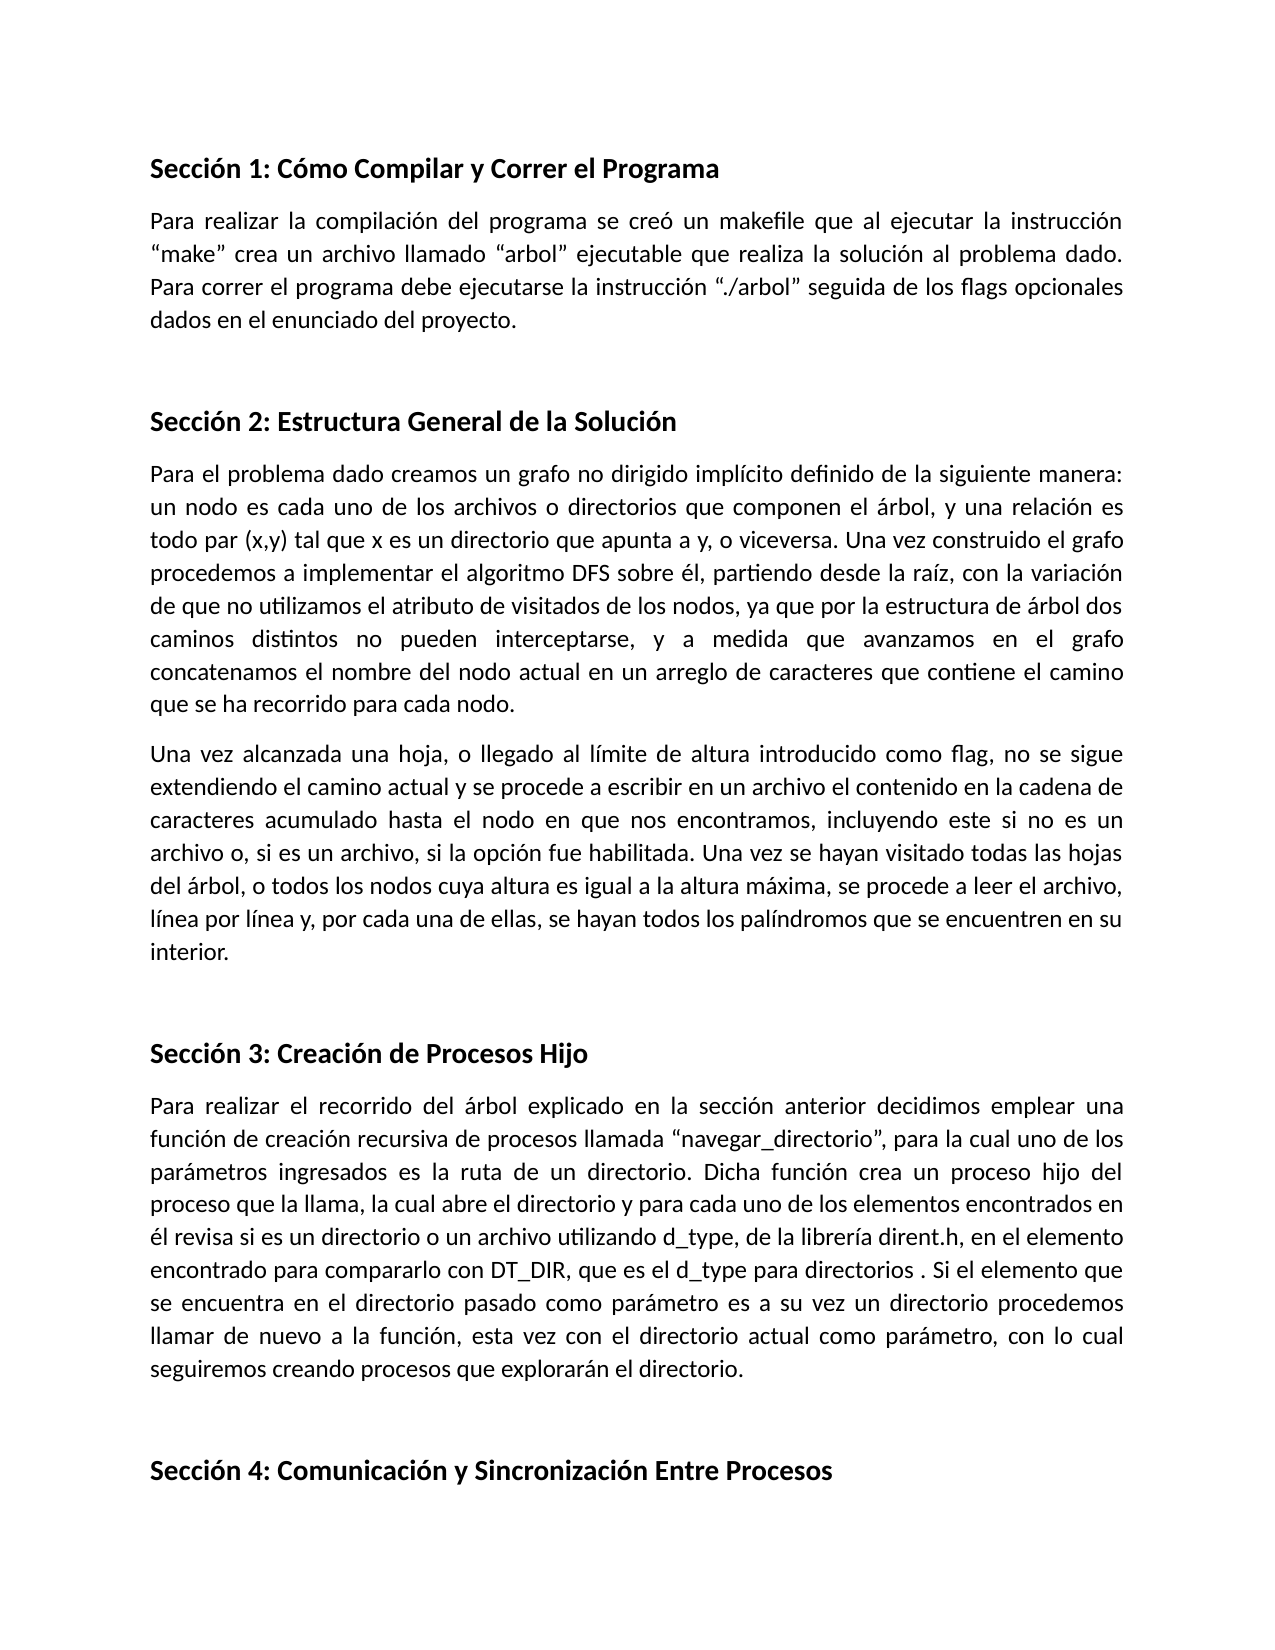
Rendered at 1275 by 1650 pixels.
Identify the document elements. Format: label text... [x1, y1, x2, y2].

text Una vez alcanzada una hoja, o llegado al límite de altura introducido como flag, no se sigue extendiendo el camino actual y se procede a escribir en un archivo el contenido en la cadena de caracteres acumulado hasta el nodo en que nos encontramos, incluyendo este si no es un archivo o, si es un archivo, si la opción fue habilitada. Una vez se hayan visitado todas las hojas del árbol, o todos los nodos cuya altura es igual a la altura máxima, se procede a leer el archivo, línea por línea y, por cada una de ellas, se hayan todos los palíndromos que se encuentren en su interior. [150, 738, 1125, 966]
text Para realizar el recorrido del árbol explicado en la sección anterior decidimos emplear una función de creación recursiva de procesos llamada “navegar_directorio”, para la cual uno de los parámetros ingresados es la ruta de un directorio. Dicha función crea un proceso hijo del proceso que la llama, la cual abre el directorio y para cada uno de los elementos encontrados en él revisa si es un directorio o un archivo utilizando d_type, de la librería dirent.h, en el elemento encontrado para compararlo con DT_DIR, que es el d_type para directorios . Si el elemento que se encuentra en el directorio pasado como parámetro es a su vez un directorio procedemos llamar de nuevo a la función, esta vez con el directorio actual como parámetro, con lo cual seguiremos creando procesos que explorarán el directorio. [150, 1090, 1125, 1384]
text Sección 1: Cómo Compilar y Correr el Programa [150, 150, 1125, 186]
text Para el problema dado creamos un grafo no dirigido implícito definido de la siguiente manera: un nodo es cada uno de los archivos o directorios que componen el árbol, y una relación es todo par (x,y) tal que x es un directorio que apunta a y, o viceversa. Una vez construido el grafo procedemos a implementar el algoritmo DFS sobre él, partiendo desde la raíz, con la variación de que no utilizamos el atributo de visitados de los nodos, ya que por la estructura de árbol dos caminos distintos no pueden interceptarse, y a medida que avanzamos en el grafo concatenamos el nombre del nodo actual en un arreglo de caracteres que contiene el camino que se ha recorrido para cada nodo. [150, 458, 1125, 719]
text Sección 4: Comunicación y Sincronización Entre Procesos [150, 1452, 1125, 1488]
text Sección 2: Estructura General de la Solución [150, 403, 1125, 439]
text Para realizar la compilación del programa se creó un makefile que al ejecutar la instrucción “make” crea un archivo llamado “arbol” ejecutable que realiza la solución al problema dado. Para correr el programa debe ejecutarse la instrucción “./arbol” seguida de los flags opcionales dados en el enunciado del proyecto. [150, 205, 1125, 334]
text Sección 3: Creación de Procesos Hijo [150, 1035, 1125, 1070]
